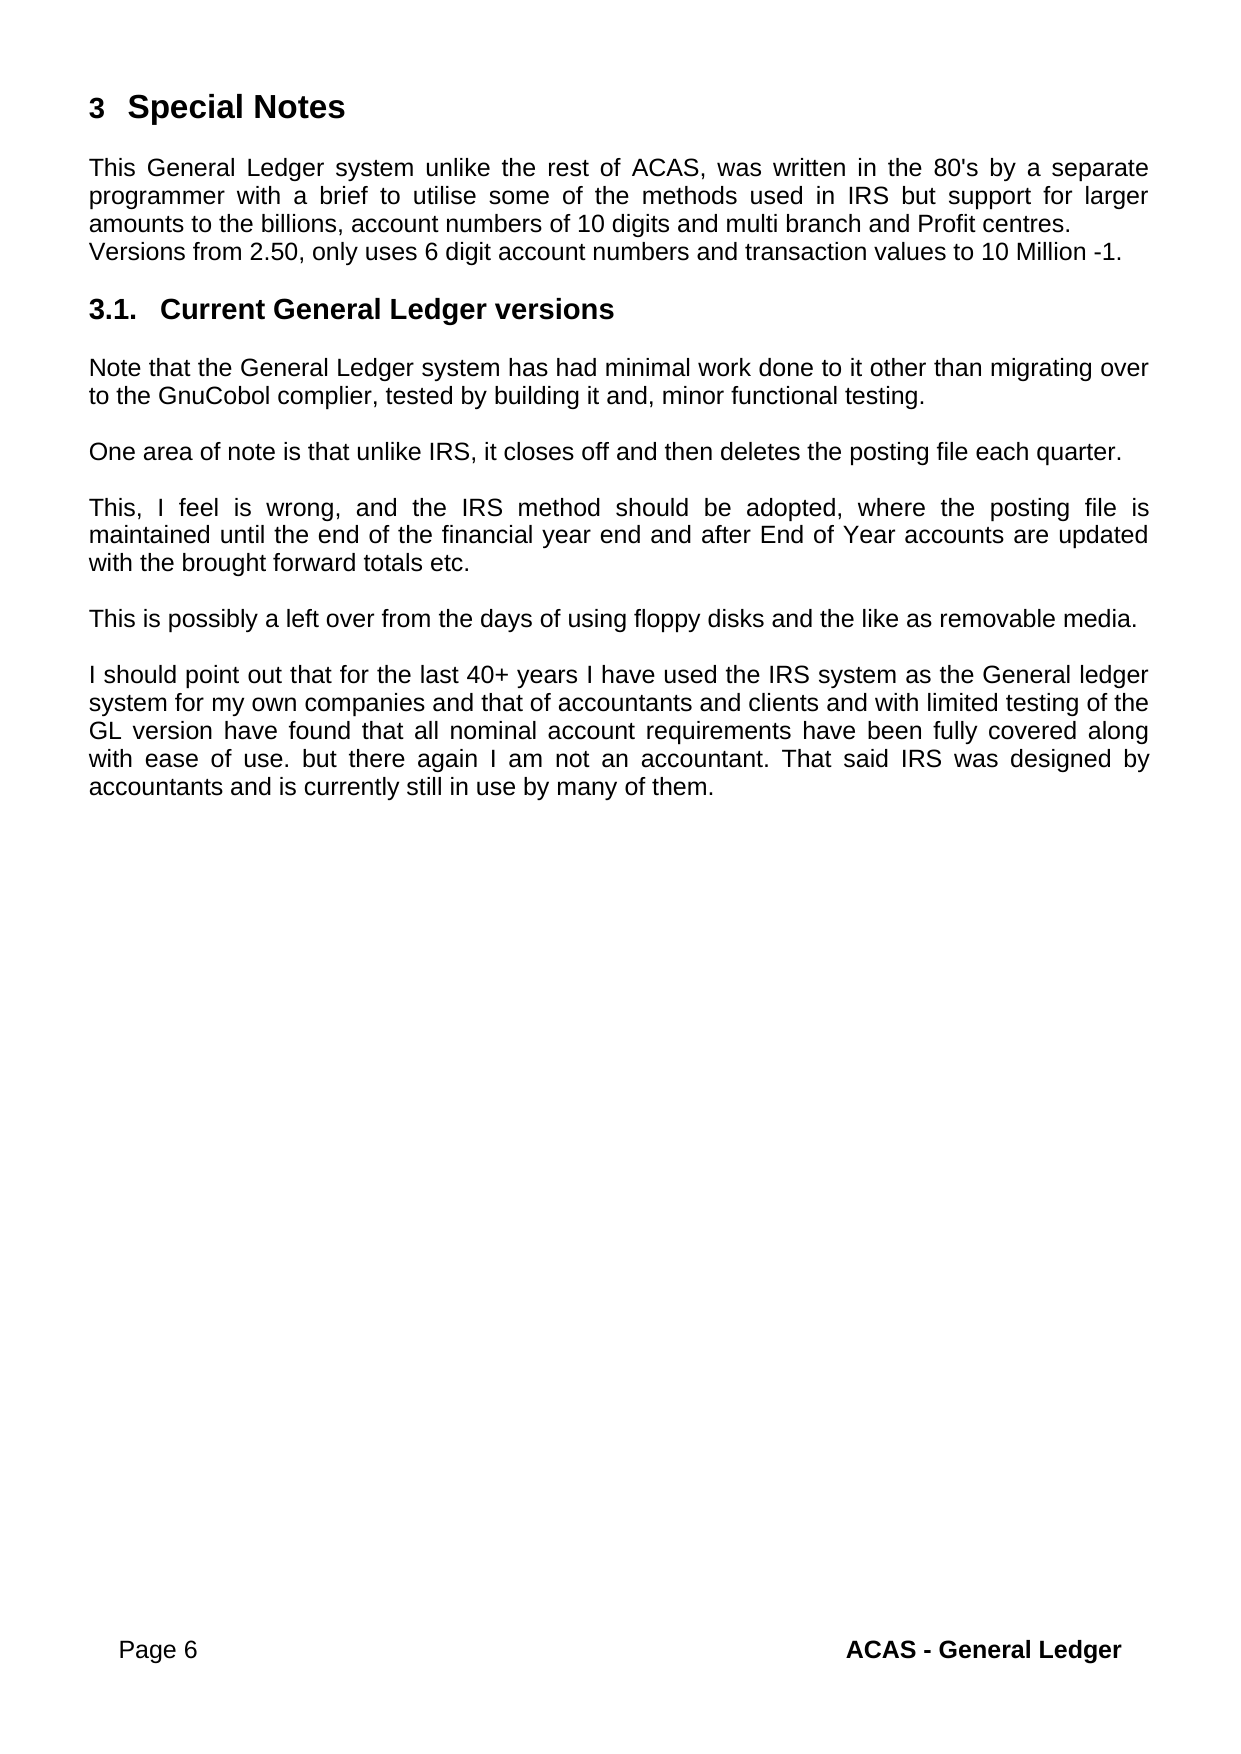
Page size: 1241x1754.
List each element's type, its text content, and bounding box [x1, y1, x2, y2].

text I should point out that for the last 40+ years I have used the IRS system as the General ledger system for my own companies and that of accountants and clients and with limited testing of the GL version have found that all nominal account requirements have been fully covered along with ease of use. but there again I am not an accountant. That said IRS was designed by accountants and is currently still in use by many of them. [88, 661, 1152, 801]
subtitle Special Notes [88, 88, 1152, 126]
text Note that the General Ledger system has had minimal work done to it other than migrating over to the GnuCobol complier, tested by building it and, minor functional testing. [88, 354, 1152, 410]
text Versions from 2.50, only uses 6 digit account numbers and transaction values to 10 Million -1. [88, 237, 1152, 265]
text One area of note is that unlike IRS, it closes off and then deletes the posting file each quarter. [88, 438, 1152, 466]
text This, I feel is wrong, and the IRS method should be adopted, where the posting file is maintained until the end of the financial year end and after End of Year accounts are updated with the brought forward totals etc. [88, 493, 1152, 577]
subtitle Current General Ledger versions [88, 293, 1152, 326]
text This General Ledger system unlike the rest of ACAS, was written in the 80's by a separate programmer with a brief to utilise some of the methods used in IRS but support for larger amounts to the billions, account numbers of 10 digits and multi branch and Profit centres. [88, 154, 1152, 237]
text This is possibly a left over from the days of using floppy disks and the like as removable media. [88, 605, 1152, 633]
